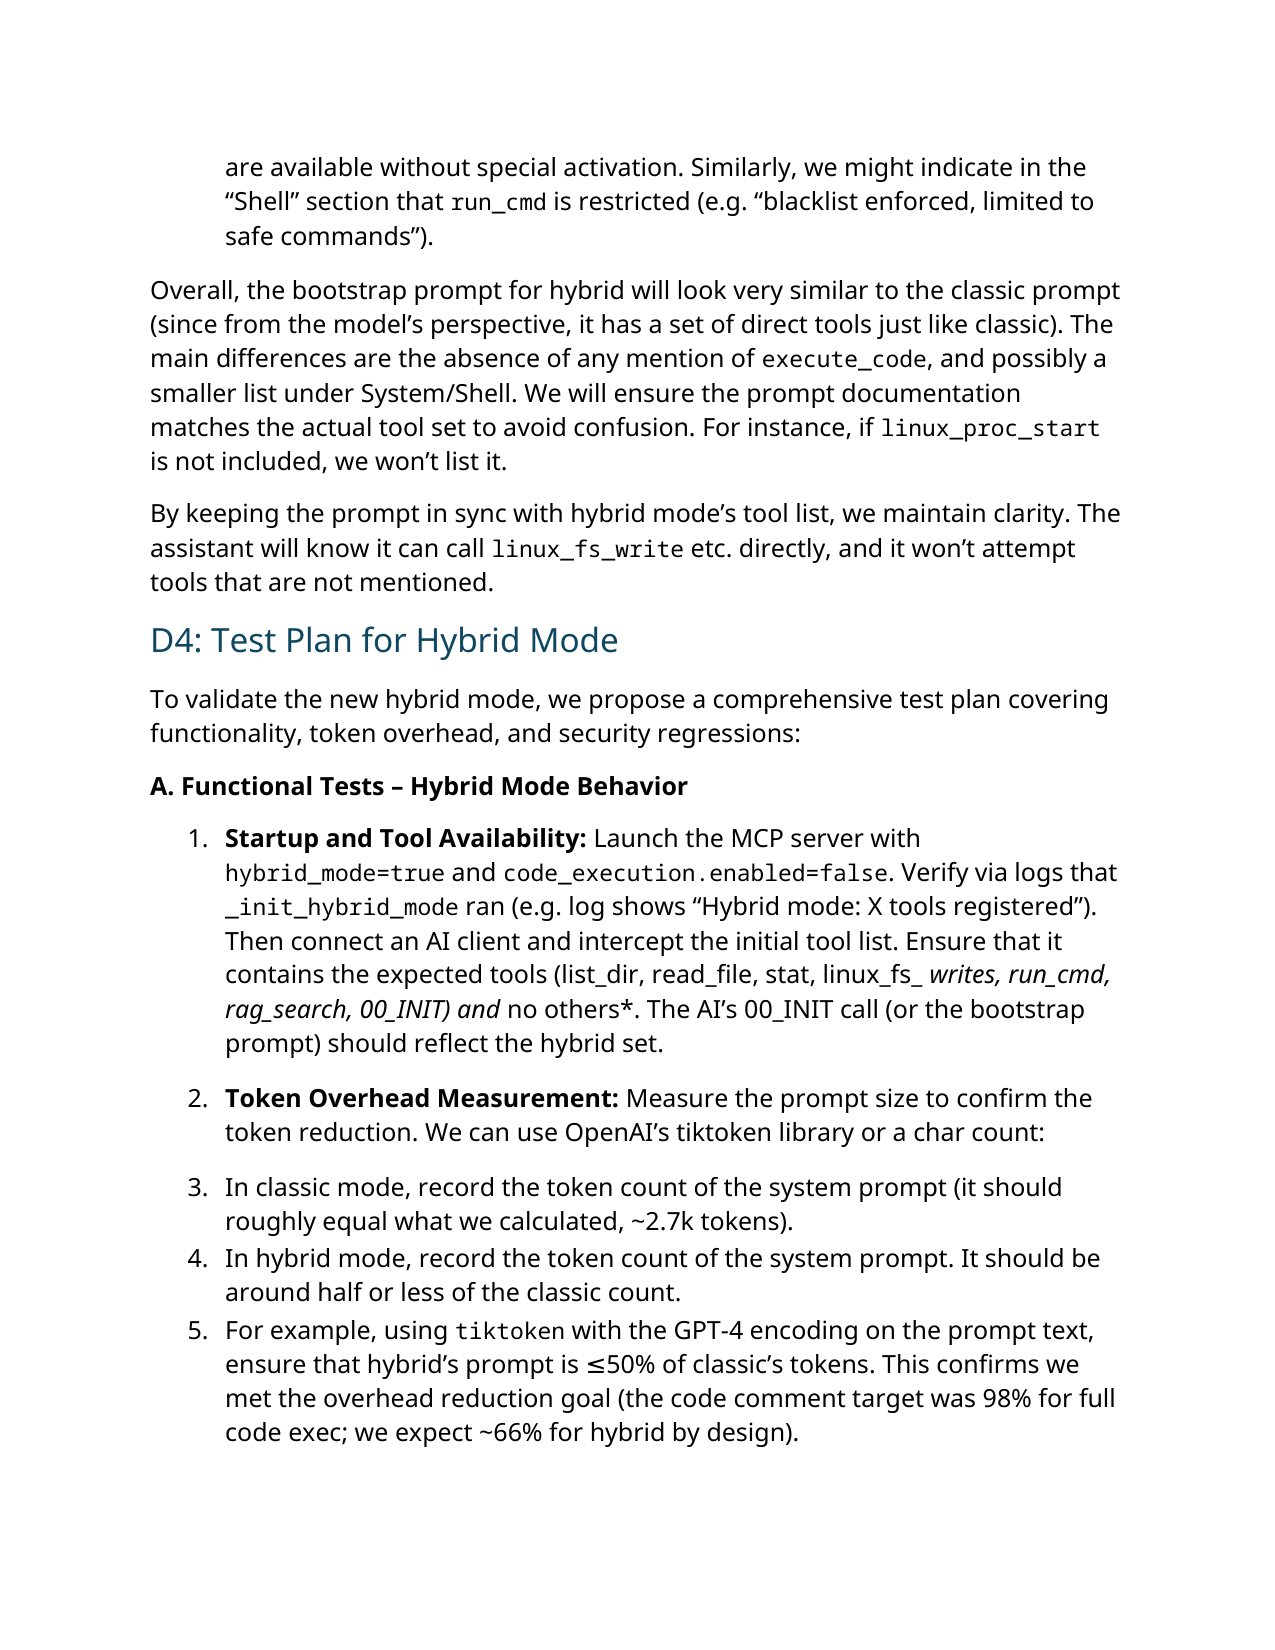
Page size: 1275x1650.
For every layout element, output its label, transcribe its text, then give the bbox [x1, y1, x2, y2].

list In hybrid mode, record the token count of the system prompt. It should be around half or less of the classic count. [187, 1241, 1125, 1309]
list For example, using tiktoken with the GPT-4 encoding on the prompt text, ensure that hybrid’s prompt is ≤50% of classic’s tokens. This confirms we met the overhead reduction goal (the code comment target was 98% for full code exec; we expect ~66% for hybrid by design). [187, 1313, 1125, 1449]
text A. Functional Tests – Hybrid Mode Behavior [150, 768, 1125, 802]
text To validate the new hybrid mode, we propose a comprehensive test plan covering functionality, token overhead, and security regressions: [150, 681, 1125, 749]
list Startup and Tool Availability: Launch the MCP server with hybrid_mode=true and code_execution.enabled=false. Verify via logs that _init_hybrid_mode ran (e.g. log shows “Hybrid mode: X tools registered”). Then connect an AI client and intercept the initial tool list. Ensure that it contains the expected tools (list_dir, read_file, stat, linux_fs_ writes, run_cmd, rag_search, 00_INIT) and no others*. The AI’s 00_INIT call (or the bootstrap prompt) should reflect the hybrid set. [187, 821, 1125, 1059]
list Token Overhead Measurement: Measure the prompt size to confirm the token reduction. We can use OpenAI’s tiktoken library or a char count: [187, 1080, 1125, 1148]
subtitle D4: Test Plan for Hybrid Mode [150, 617, 1125, 662]
text Overall, the bootstrap prompt for hybrid will look very similar to the classic prompt (since from the model’s perspective, it has a set of direct tools just like classic). The main differences are the absence of any mention of execute_code, and possibly a smaller list under System/Shell. We will ensure the prompt documentation matches the actual tool set to avoid confusion. For instance, if linux_proc_start is not included, we won’t list it. [150, 273, 1125, 477]
list In classic mode, record the token count of the system prompt (it should roughly equal what we calculated, ~2.7k tokens). [187, 1169, 1125, 1237]
text By keeping the prompt in sync with hybrid mode’s tool list, we maintain clarity. The assistant will know it can call linux_fs_write etc. directly, and it won’t attempt tools that are not mentioned. [150, 496, 1125, 598]
list are available without special activation. Similarly, we might indicate in the “Shell” section that run_cmd is restricted (e.g. “blacklist enforced, limited to safe commands”). [187, 150, 1125, 252]
